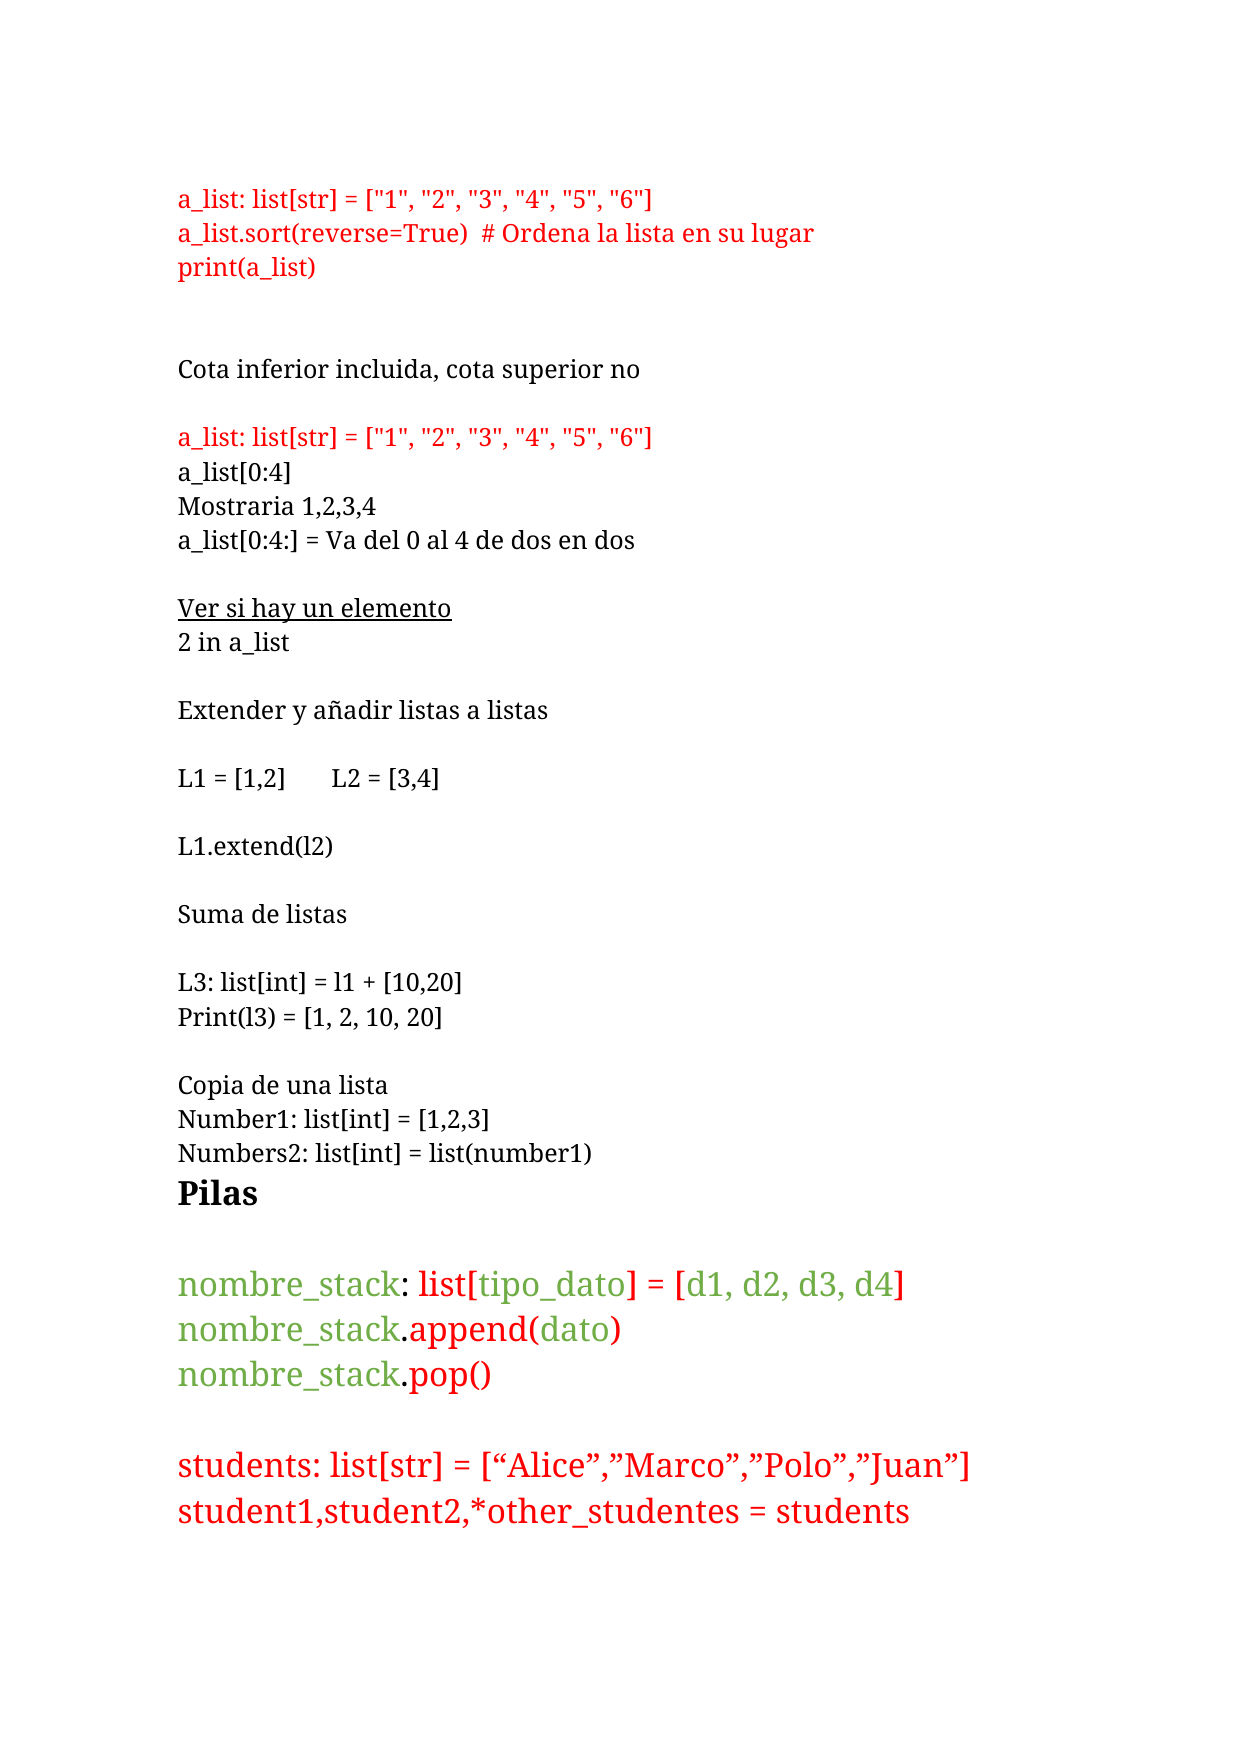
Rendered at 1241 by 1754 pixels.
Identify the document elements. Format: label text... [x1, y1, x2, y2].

text a_list: list[str] = ["1", "2", "3", "4", "5", "6"] [177, 182, 1063, 216]
text Suma de listas [177, 897, 1063, 931]
text L1 = [1,2] L2 = [3,4] [177, 761, 1063, 795]
text nombre_stack.pop() [177, 1351, 1063, 1397]
text a_list[0:4] [177, 454, 1063, 488]
text Numbers2: list[int] = list(number1) [177, 1135, 1063, 1169]
text nombre_stack: list[tipo_dato] = [d1, d2, d3, d4] [177, 1260, 1063, 1306]
text Cota inferior incluida, cota superior no [177, 352, 1063, 386]
text L1.extend(l2) [177, 829, 1063, 863]
text print(a_list) [177, 250, 1063, 284]
text Ver si hay un elemento [177, 590, 1063, 624]
text Print(l3) = [1, 2, 10, 20] [177, 999, 1063, 1033]
text Pilas [177, 1169, 1063, 1215]
text 2 in a_list [177, 624, 1063, 658]
text a_list[0:4:] = Va del 0 al 4 de dos en dos [177, 522, 1063, 556]
text Copia de una lista [177, 1067, 1063, 1101]
text Extender y añadir listas a listas [177, 693, 1063, 727]
text Mostraria 1,2,3,4 [177, 488, 1063, 522]
text Number1: list[int] = [1,2,3] [177, 1101, 1063, 1135]
text a_list: list[str] = ["1", "2", "3", "4", "5", "6"] [177, 420, 1063, 454]
text L3: list[int] = l1 + [10,20] [177, 965, 1063, 999]
text nombre_stack.append(dato) [177, 1306, 1063, 1351]
text student1,student2,*other_studentes = students [177, 1487, 1063, 1533]
text students: list[str] = [“Alice”,”Marco”,”Polo”,”Juan”] [177, 1442, 1063, 1487]
text a_list.sort(reverse=True) # Ordena la lista en su lugar [177, 216, 1063, 250]
